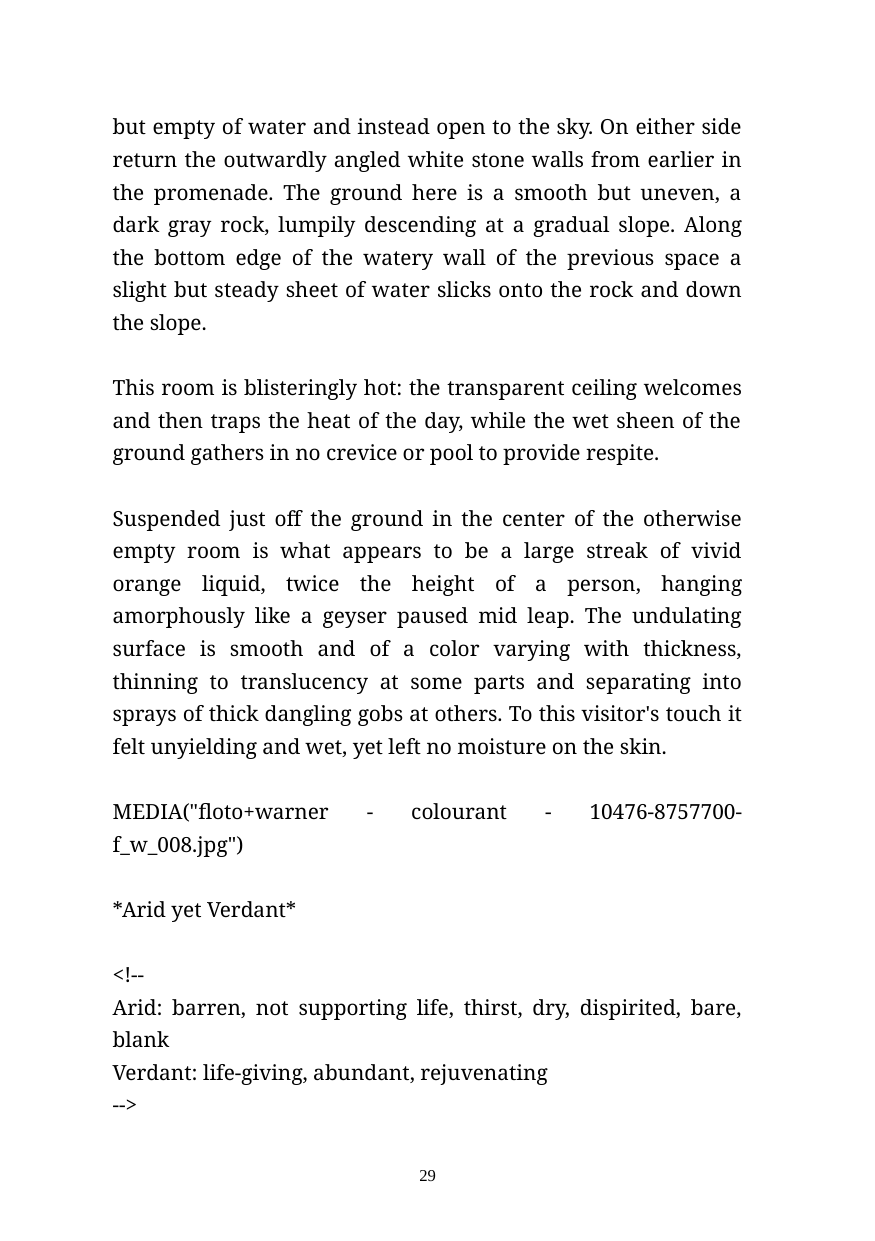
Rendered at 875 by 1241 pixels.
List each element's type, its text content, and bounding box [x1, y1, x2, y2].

text --> [112, 1091, 742, 1119]
text Arid: barren, not supporting life, thirst, dry, dispirited, bare, blank [112, 993, 742, 1054]
text Verdant: life-giving, abundant, rejuvenating [112, 1058, 742, 1086]
text MEDIA("floto+warner - colourant - 10476-8757700-f_w_008.jpg") [112, 797, 742, 858]
text Suspended just off the ground in the center of the otherwise empty room is what appears to be a large streak of vivid orange liquid, twice the height of a person, hanging amorphously like a geyser paused mid leap. The undulating surface is smooth and of a color varying with thickness, thinning to translucency at some parts and separating into sprays of thick dangling gobs at others. To this visitor's touch it felt unyielding and wet, yet left no moisture on the skin. [112, 504, 742, 760]
text but empty of water and instead open to the sky. On either side return the outwardly angled white stone walls from earlier in the promenade. The ground here is a smooth but uneven, a dark gray rock, lumpily descending at a gradual slope. Along the bottom edge of the watery wall of the previous space a slight but steady sheet of water slicks onto the rock and down the slope. [112, 112, 742, 337]
text This room is blisteringly hot: the transparent ceiling welcomes and then traps the heat of the day, while the wet sheen of the ground gathers in no crevice or pool to provide respite. [112, 373, 742, 467]
text <!-- [112, 960, 742, 989]
text *Arid yet Verdant* [112, 895, 742, 923]
